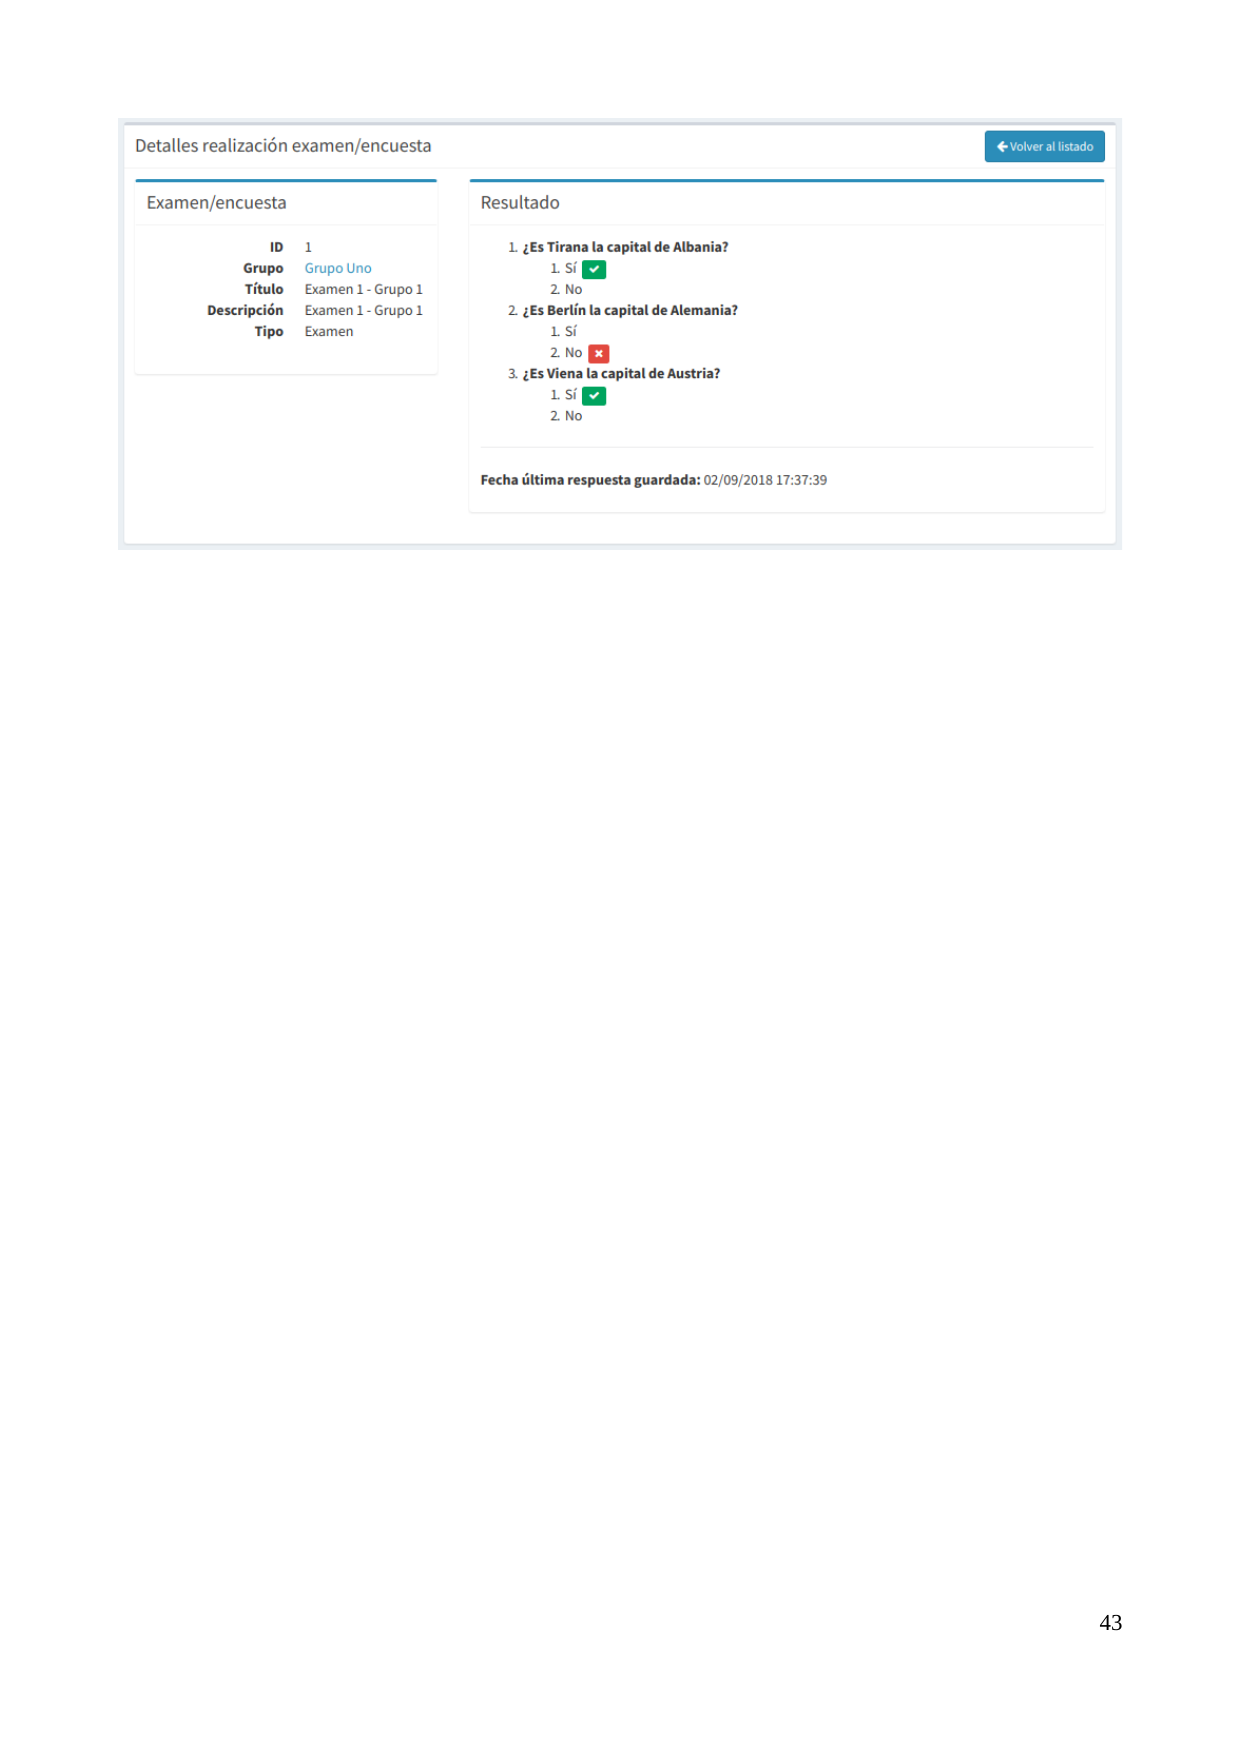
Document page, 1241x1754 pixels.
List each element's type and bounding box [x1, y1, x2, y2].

picture [118, 118, 1123, 550]
